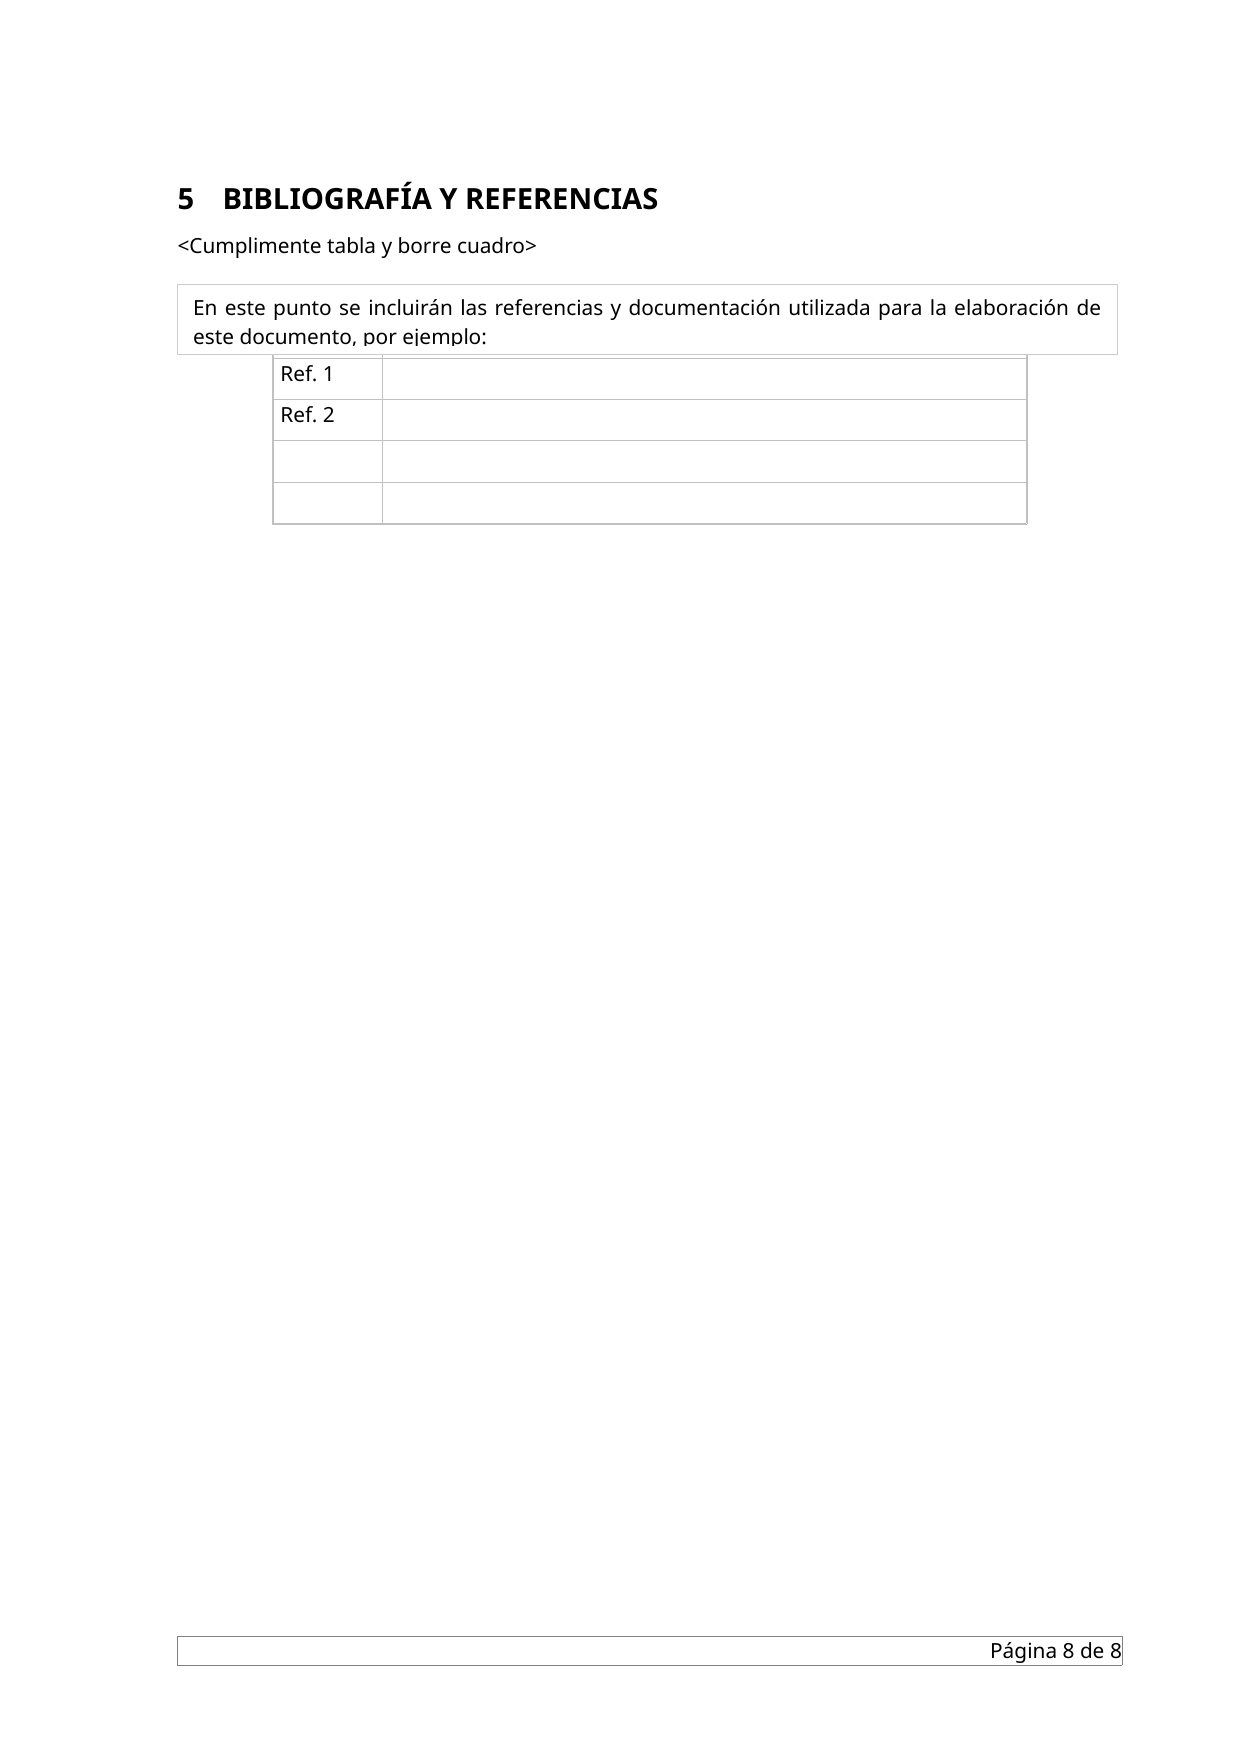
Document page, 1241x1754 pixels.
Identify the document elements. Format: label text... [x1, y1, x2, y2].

table_cell [274, 483, 382, 523]
table_cell [383, 400, 1026, 440]
subtitle BIBLIOGRAFÍA Y REFERENCIAS [177, 178, 1122, 218]
text En este punto se incluirán las referencias y documentación utilizada para la elaboración de este documento, por ejemplo: [193, 293, 1102, 346]
table_cell Ref. 2 [274, 400, 382, 440]
table_cell Ref. 1 [274, 359, 382, 399]
table_cell [383, 359, 1026, 399]
table_cell [383, 441, 1026, 482]
table_cell [383, 483, 1026, 523]
text <Cumplimente tabla y borre cuadro> [177, 231, 1122, 259]
table_cell [274, 441, 382, 482]
